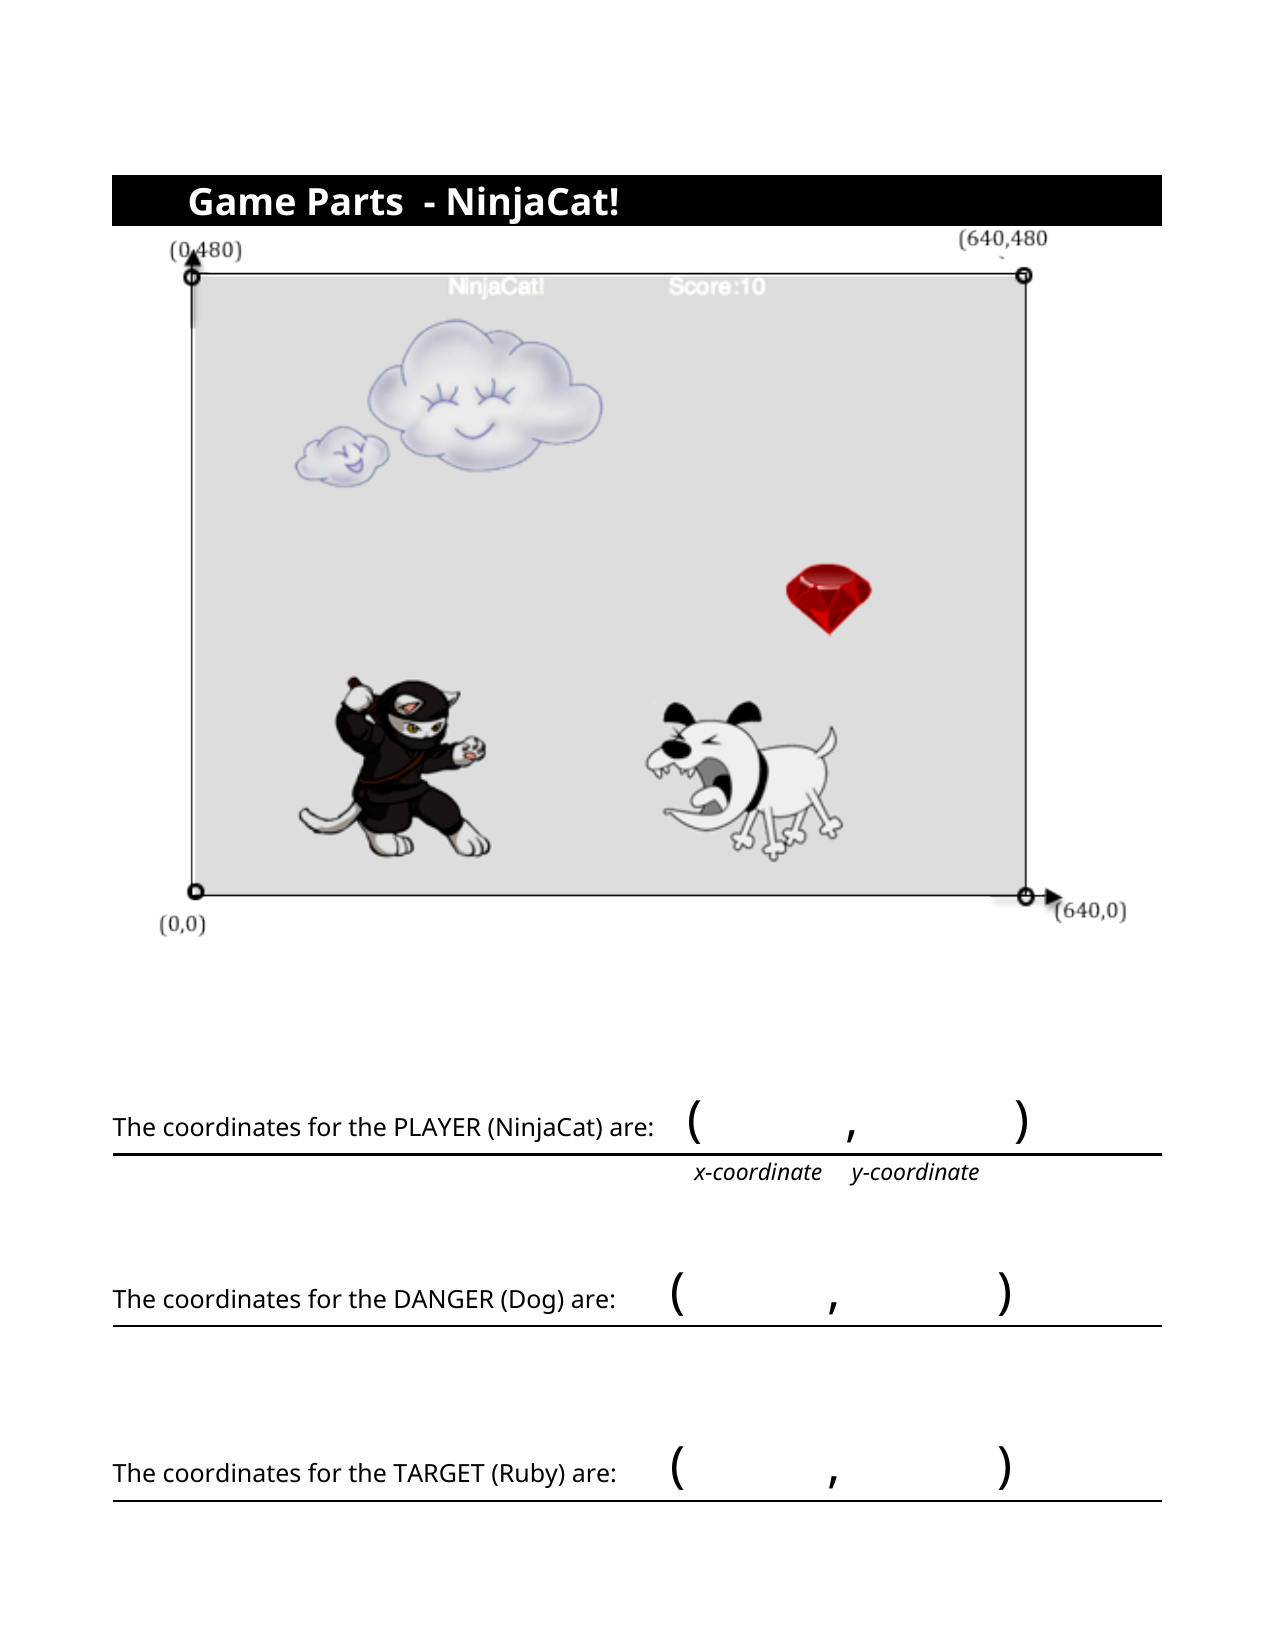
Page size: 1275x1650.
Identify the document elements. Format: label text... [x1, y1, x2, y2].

text The coordinates for the TARGET (Ruby) are: ( , ) [112, 1429, 1162, 1502]
picture [136, 226, 1139, 947]
text The coordinates for the DANGER (Dog) are: ( , ) [112, 1255, 1162, 1327]
subtitle Game Parts - NinjaCat! [112, 175, 1162, 226]
text x-coordinate y-coordinate [112, 1156, 1162, 1187]
text The coordinates for the PLAYER (NinjaCat) are: ( , ) [112, 1083, 1162, 1156]
